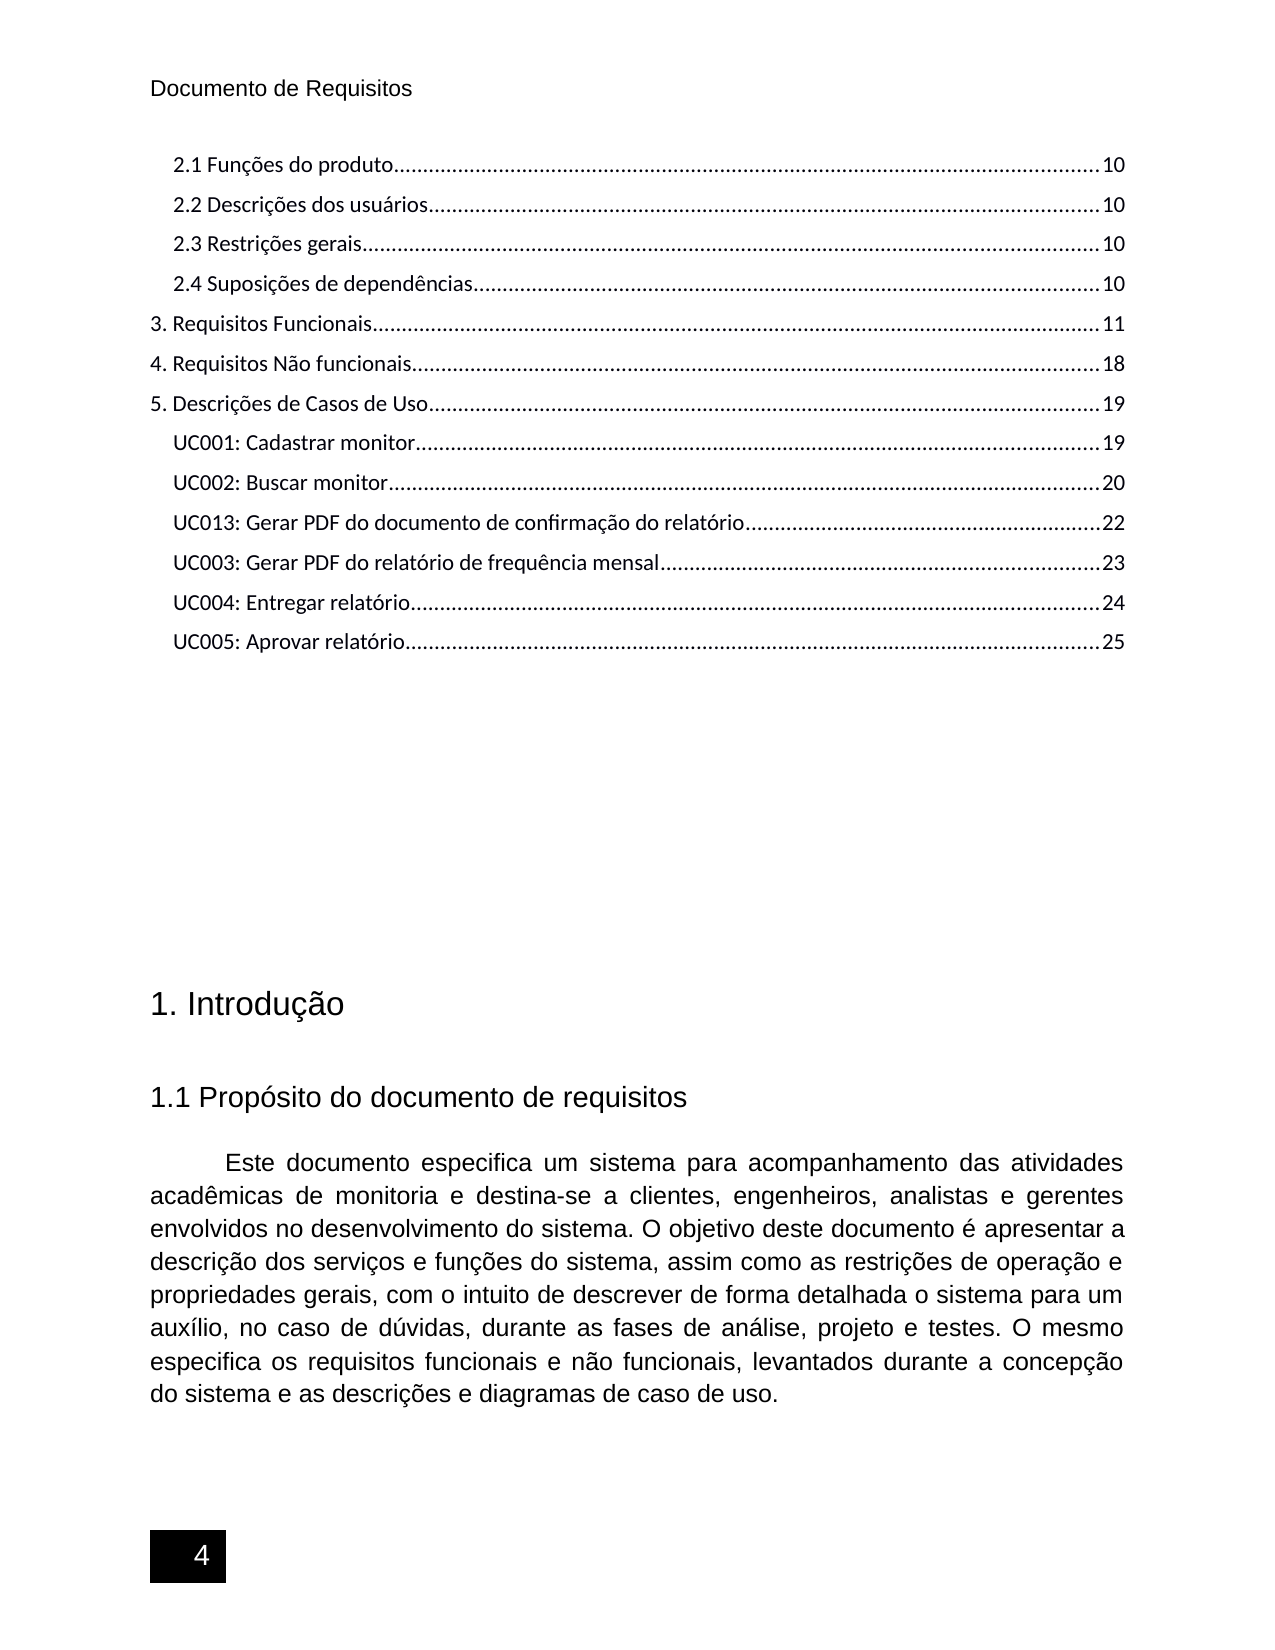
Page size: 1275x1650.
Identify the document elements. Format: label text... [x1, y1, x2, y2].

subtitle 1.1 Propósito do documento de requisitos [150, 1079, 1125, 1113]
text UC005: Aprovar relatório 25 [173, 627, 1125, 656]
text UC003: Gerar PDF do relatório de frequência mensal 23 [173, 548, 1125, 576]
text 2.2 Descrições dos usuários 10 [173, 190, 1125, 218]
text UC013: Gerar PDF do documento de confirmação do relatório 22 [173, 508, 1125, 536]
text UC002: Buscar monitor 20 [173, 468, 1125, 496]
text 2.4 Suposições de dependências 10 [173, 269, 1125, 297]
text UC004: Entregar relatório 24 [173, 588, 1125, 616]
text 3. Requisitos Funcionais 11 [150, 309, 1125, 337]
text Este documento especifica um sistema para acompanhamento das atividades acadêmicas de monitoria e destina-se a clientes, engenheiros, analistas e gerentes envolvidos no desenvolvimento do sistema. O objetivo deste documento é apresentar a descrição dos serviços e funções do sistema, assim como as restrições de operação e propriedades gerais, com o intuito de descrever de forma detalhada o sistema para um auxílio, no caso de dúvidas, durante as fases de análise, projeto e testes. O mesmo especifica os requisitos funcionais e não funcionais, levantados durante a concepção do sistema e as descrições e diagramas de caso de uso. [150, 1148, 1125, 1408]
text 2.3 Restrições gerais 10 [173, 229, 1125, 258]
text UC001: Cadastrar monitor 19 [173, 428, 1125, 457]
text 4. Requisitos Não funcionais 18 [150, 349, 1125, 377]
text 2.1 Funções do produto 10 [173, 150, 1125, 178]
text 5. Descrições de Casos de Uso 19 [150, 389, 1125, 417]
subtitle 1. Introdução [150, 984, 1125, 1023]
